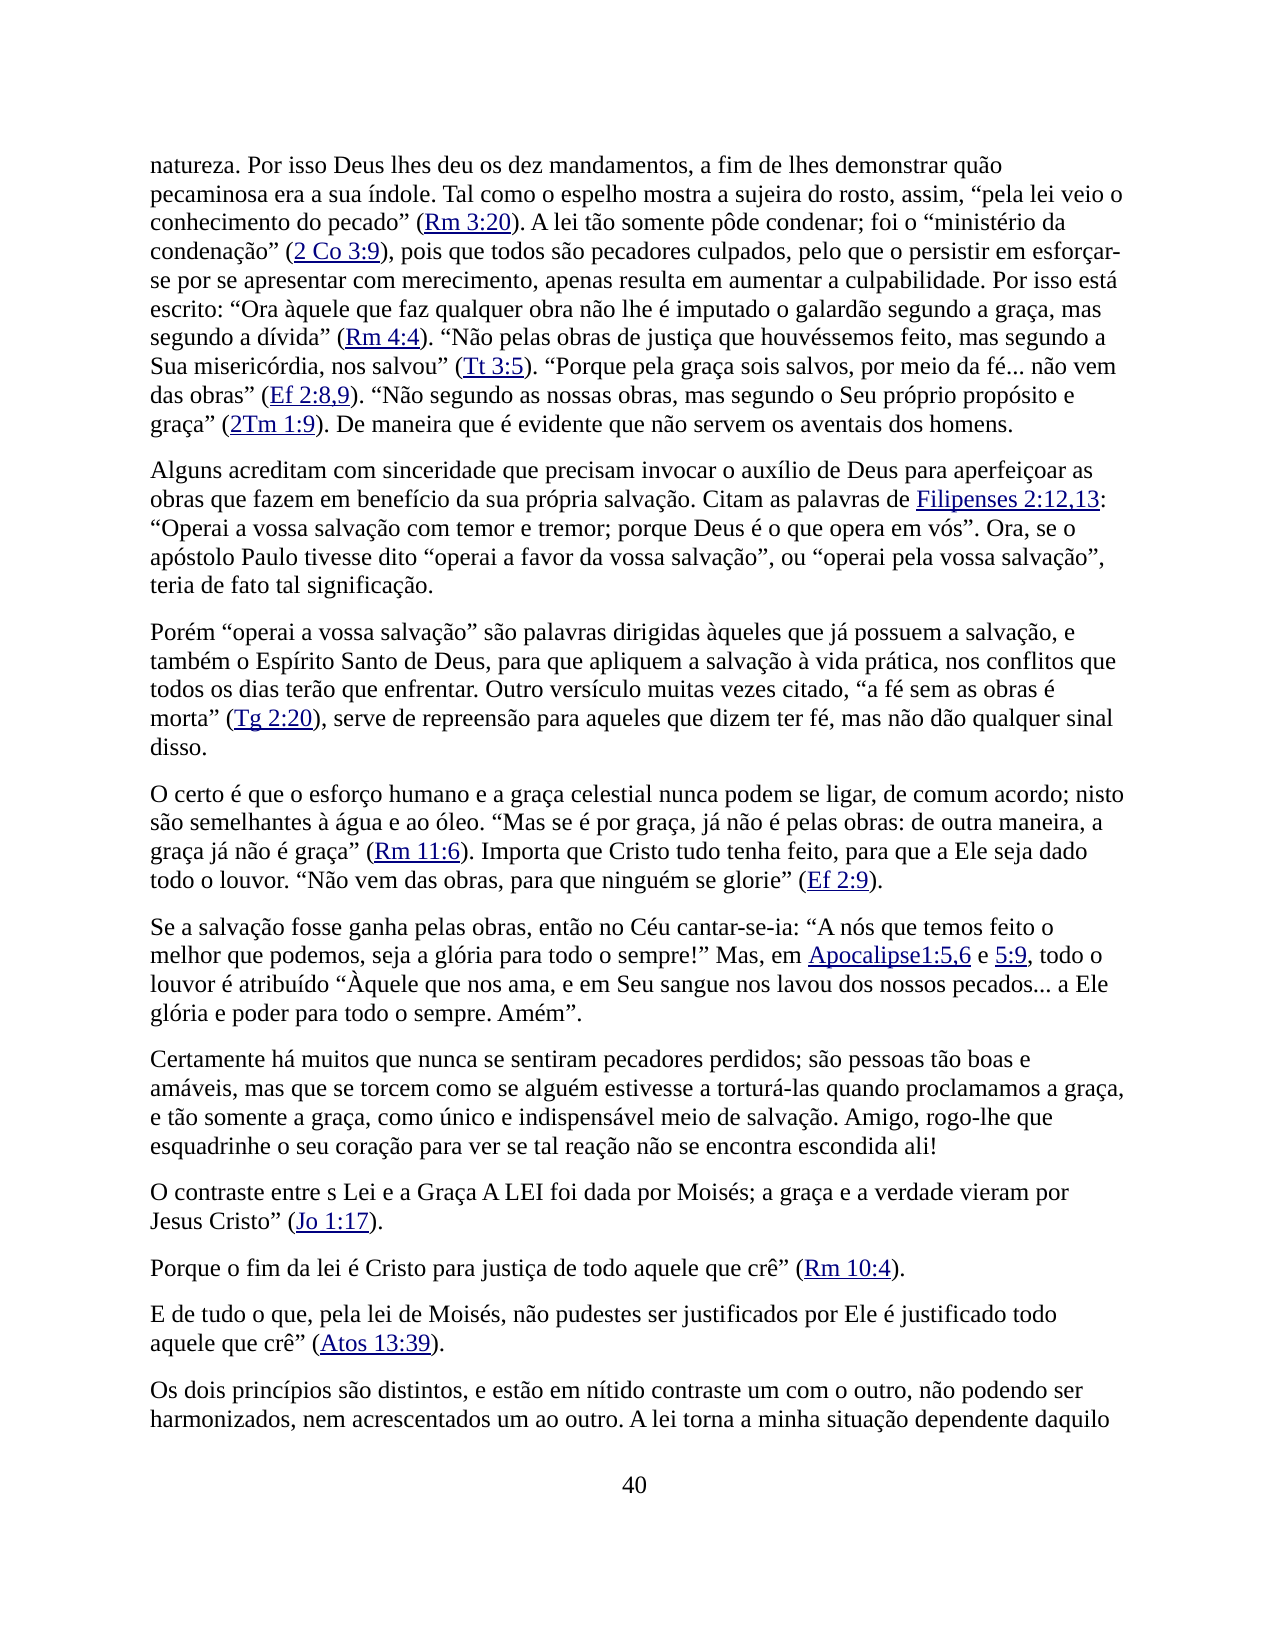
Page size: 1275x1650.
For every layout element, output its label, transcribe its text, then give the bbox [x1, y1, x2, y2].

text Porque o fim da lei é Cristo para justiça de todo aquele que crê” (Rm 10:4). [150, 1253, 1125, 1282]
text Alguns acreditam com sinceridade que precisam invocar o auxílio de Deus para aperfeiçoar as obras que fazem em benefício da sua própria salvação. Citam as palavras de Filipenses 2:12,13: “Operai a vossa salvação com temor e tremor; porque Deus é o que opera em vós”. Ora, se o apóstolo Paulo tivesse dito “operai a favor da vossa salvação”, ou “operai pela vossa salvação”, teria de fato tal significação. [150, 455, 1125, 599]
text Porém “operai a vossa salvação” são palavras dirigidas àqueles que já possuem a salvação, e também o Espírito Santo de Deus, para que apliquem a salvação à vida prática, nos conflitos que todos os dias terão que enfrentar. Outro versículo muitas vezes citado, “a fé sem as obras é morta” (Tg 2:20), serve de repreensão para aqueles que dizem ter fé, mas não dão qualquer sinal disso. [150, 617, 1125, 761]
text Se a salvação fosse ganha pelas obras, então no Céu cantar-se-ia: “A nós que temos feito o melhor que podemos, seja a glória para todo o sempre!” Mas, em Apocalipse1:5,6 e 5:9, todo o louvor é atribuído “Àquele que nos ama, e em Seu sangue nos lavou dos nossos pecados... a Ele glória e poder para todo o sempre. Amém”. [150, 912, 1125, 1027]
text Certamente há muitos que nunca se sentiram pecadores perdidos; são pessoas tão boas e amáveis, mas que se torcem como se alguém estivesse a torturá-las quando proclamamos a graça, e tão somente a graça, como único e indispensável meio de salvação. Amigo, rogo-lhe que esquadrinhe o seu coração para ver se tal reação não se encontra escondida ali! [150, 1044, 1125, 1159]
text O contraste entre s Lei e a Graça A LEI foi dada por Moisés; a graça e a verdade vieram por Jesus Cristo” (Jo 1:17). [150, 1177, 1125, 1235]
text natureza. Por isso Deus lhes deu os dez mandamentos, a fim de lhes demonstrar quão pecaminosa era a sua índole. Tal como o espelho mostra a sujeira do rosto, assim, “pela lei veio o conhecimento do pecado” (Rm 3:20). A lei tão somente pôde condenar; foi o “ministério da condenação” (2 Co 3:9), pois que todos são pecadores culpados, pelo que o persistir em esforçar-se por se apresentar com merecimento, apenas resulta em aumentar a culpabilidade. Por isso está escrito: “Ora àquele que faz qualquer obra não lhe é imputado o galardão segundo a graça, mas segundo a dívida” (Rm 4:4). “Não pelas obras de justiça que houvéssemos feito, mas segundo a Sua misericórdia, nos salvou” (Tt 3:5). “Porque pela graça sois salvos, por meio da fé... não vem das obras” (Ef 2:8,9). “Não segundo as nossas obras, mas segundo o Seu próprio propósito e graça” (2Tm 1:9). De maneira que é evidente que não servem os aventais dos homens. [150, 150, 1125, 437]
text E de tudo o que, pela lei de Moisés, não pudestes ser justificados por Ele é justificado todo aquele que crê” (Atos 13:39). [150, 1299, 1125, 1357]
text O certo é que o esforço humano e a graça celestial nunca podem se ligar, de comum acordo; nisto são semelhantes à água e ao óleo. “Mas se é por graça, já não é pelas obras: de outra maneira, a graça já não é graça” (Rm 11:6). Importa que Cristo tudo tenha feito, para que a Ele seja dado todo o louvor. “Não vem das obras, para que ninguém se glorie” (Ef 2:9). [150, 779, 1125, 894]
text Os dois princípios são distintos, e estão em nítido contraste um com o outro, não podendo ser harmonizados, nem acrescentados um ao outro. A lei torna a minha situação dependente daquilo [150, 1375, 1125, 1432]
